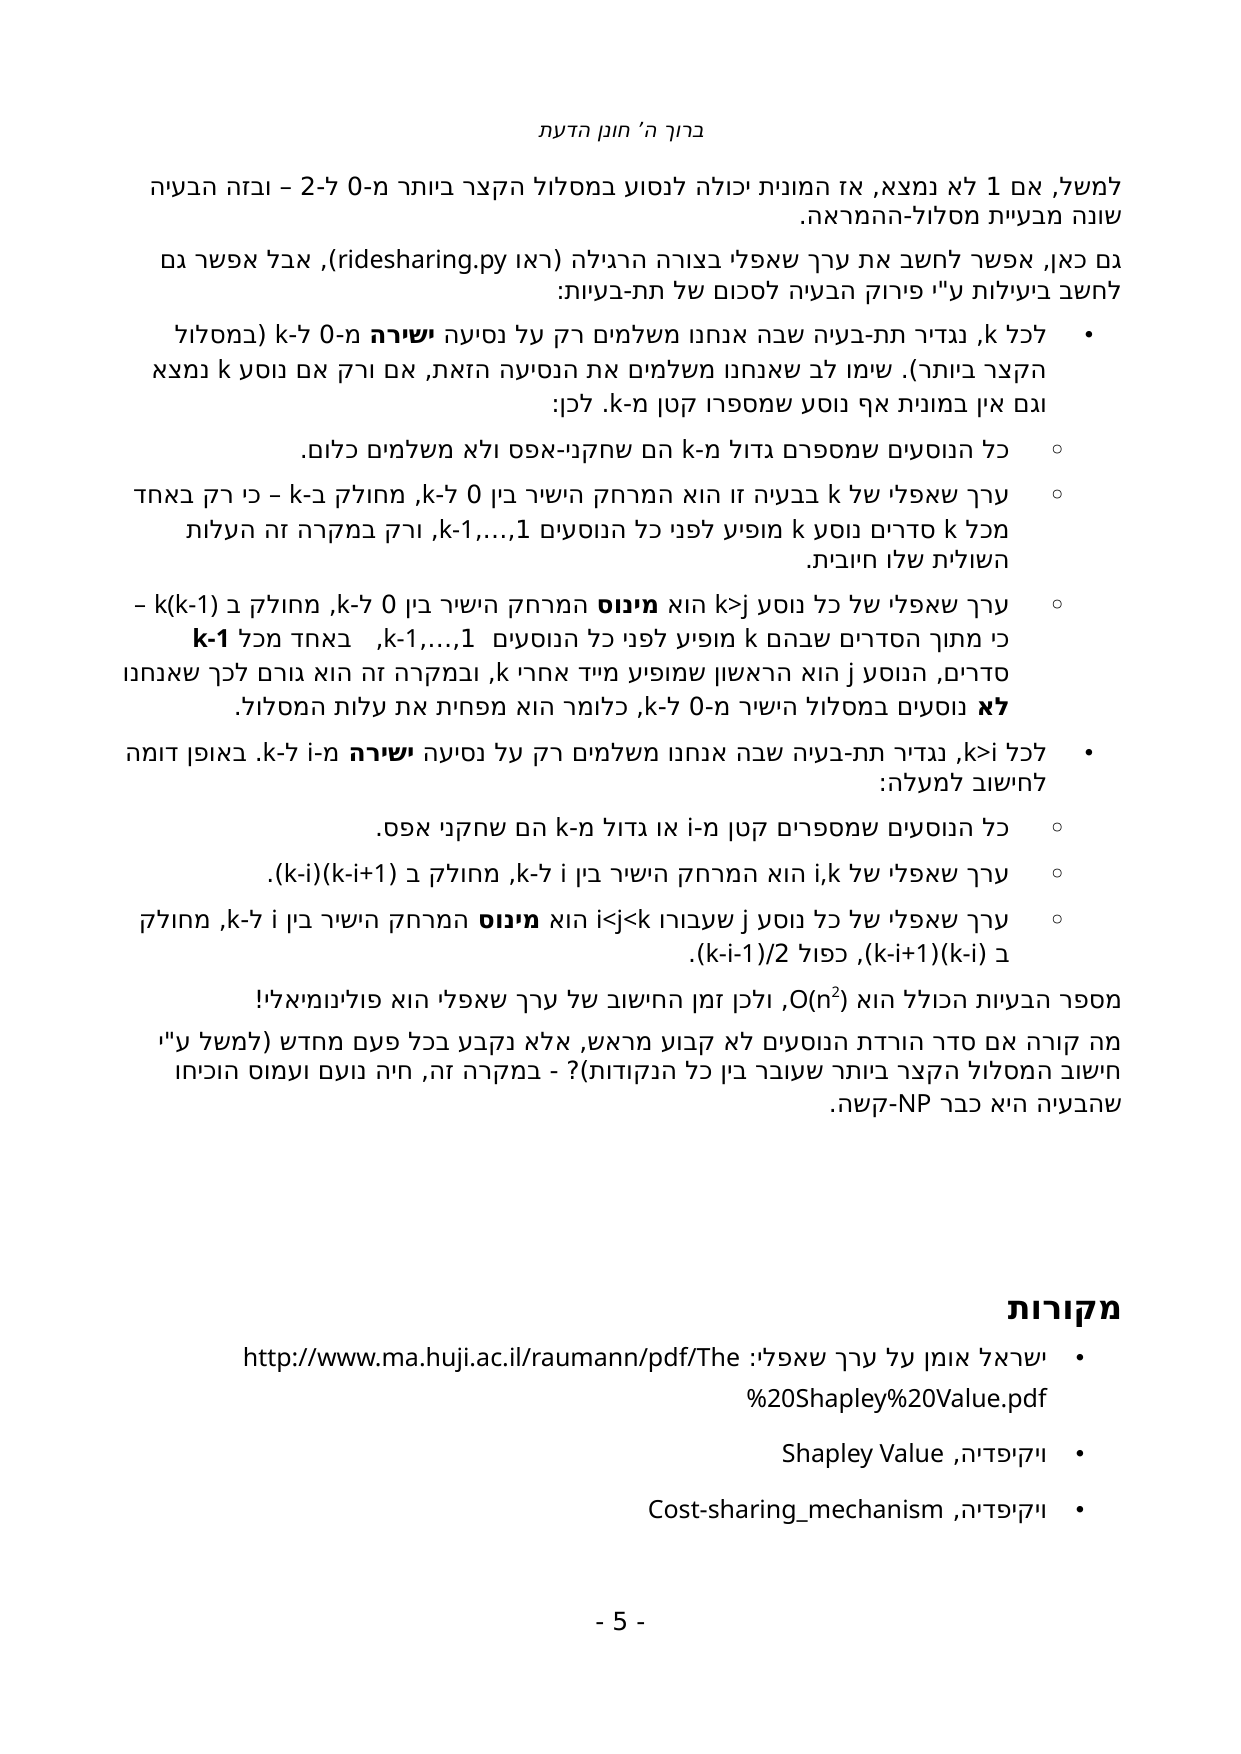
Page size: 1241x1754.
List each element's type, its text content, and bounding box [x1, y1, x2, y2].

list כל הנוסעים שמספרם גדול מ-k הם שחקני-אפס ולא משלמים כלום. [118, 431, 1047, 465]
list כל הנוסעים שמספרים קטן מ-i או גדול מ-k הם שחקני אפס. [118, 809, 1047, 844]
list ערך שאפלי של כל נוסע k>j הוא מינוס המרחק הישיר בין 0 ל-k, מחולק ב k(k-1) – כי מתוך הסדרים שבהם k מופיע לפני כל הנוסעים 1,…,k-1, באחד מכל k-1 סדרים, הנוסע j הוא הראשון שמופיע מייד אחרי k, ובמקרה זה הוא גורם לכך שאנחנו לא נוסעים במסלול הישיר מ-0 ל-k, כלומר הוא מפחית את עלות המסלול. [118, 586, 1047, 723]
list ערך שאפלי של k בבעיה זו הוא המרחק הישיר בין 0 ל-k, מחולק ב-k – כי רק באחד מכל k סדרים נוסע k מופיע לפני כל הנוסעים 1,…,k-1, ורק במקרה זה העלות השולית שלו חיובית. [118, 477, 1047, 574]
list ערך שאפלי של כל נוסע j שעבורו i<j<k הוא מינוס המרחק הישיר בין i ל-k, מחולק ב (k-i)(k-i+1), כפול 2/(k-i-1). [118, 901, 1047, 969]
list ישראל אומן על ערך שאפלי: http://www.ma.huji.ac.il/raumann/pdf/The%20Shapley%20Value.pdf [118, 1340, 1084, 1415]
list ויקיפדיה, Cost-sharing_mechanism [118, 1492, 1084, 1526]
list לכל k>i, נגדיר תת-בעיה שבה אנחנו משלמים רק על נסיעה ישירה מ-i ל-k. באופן דומה לחישוב למעלה: [118, 734, 1084, 798]
text מה קורה אם סדר הורדת הנוסעים לא קבוע מראש, אלא נקבע בכל פעם מחדש (למשל ע"י חישוב המסלול הקצר ביותר שעובר בין כל הנקודות)? - במקרה זה, חיה נועם ועמוס הוכיחו שהבעיה היא כבר NP-קשה. [118, 1027, 1122, 1120]
text למשל, אם 1 לא נמצא, אז המונית יכולה לנסוע במסלול הקצר ביותר מ-0 ל-2 – ובזה הבעיה שונה מבעיית מסלול-ההמראה. [118, 172, 1122, 230]
list ערך שאפלי של i,k הוא המרחק הישיר בין i ל-k, מחולק ב (k-i+1)(k-i). [118, 856, 1047, 889]
subtitle מקורות [118, 1288, 1122, 1327]
list לכל k, נגדיר תת-בעיה שבה אנחנו משלמים רק על נסיעה ישירה מ-0 ל-k (במסלול הקצר ביותר). שימו לב שאנחנו משלמים את הנסיעה הזאת, אם ורק אם נוסע k נמצא וגם אין במונית אף נוסע שמספרו קטן מ-k. לכן: [118, 317, 1084, 419]
list ויקיפדיה, Shapley Value [118, 1436, 1084, 1470]
text גם כאן, אפשר לחשב את ערך שאפלי בצורה הרגילה (ראו ridesharing.py), אבל אפשר גם לחשב ביעילות ע"י פירוק הבעיה לסכום של תת-בעיות: [118, 242, 1122, 305]
text מספר הבעיות הכולל הוא O(n2), ולכן זמן החישוב של ערך שאפלי הוא פולינומיאלי! [118, 981, 1122, 1016]
